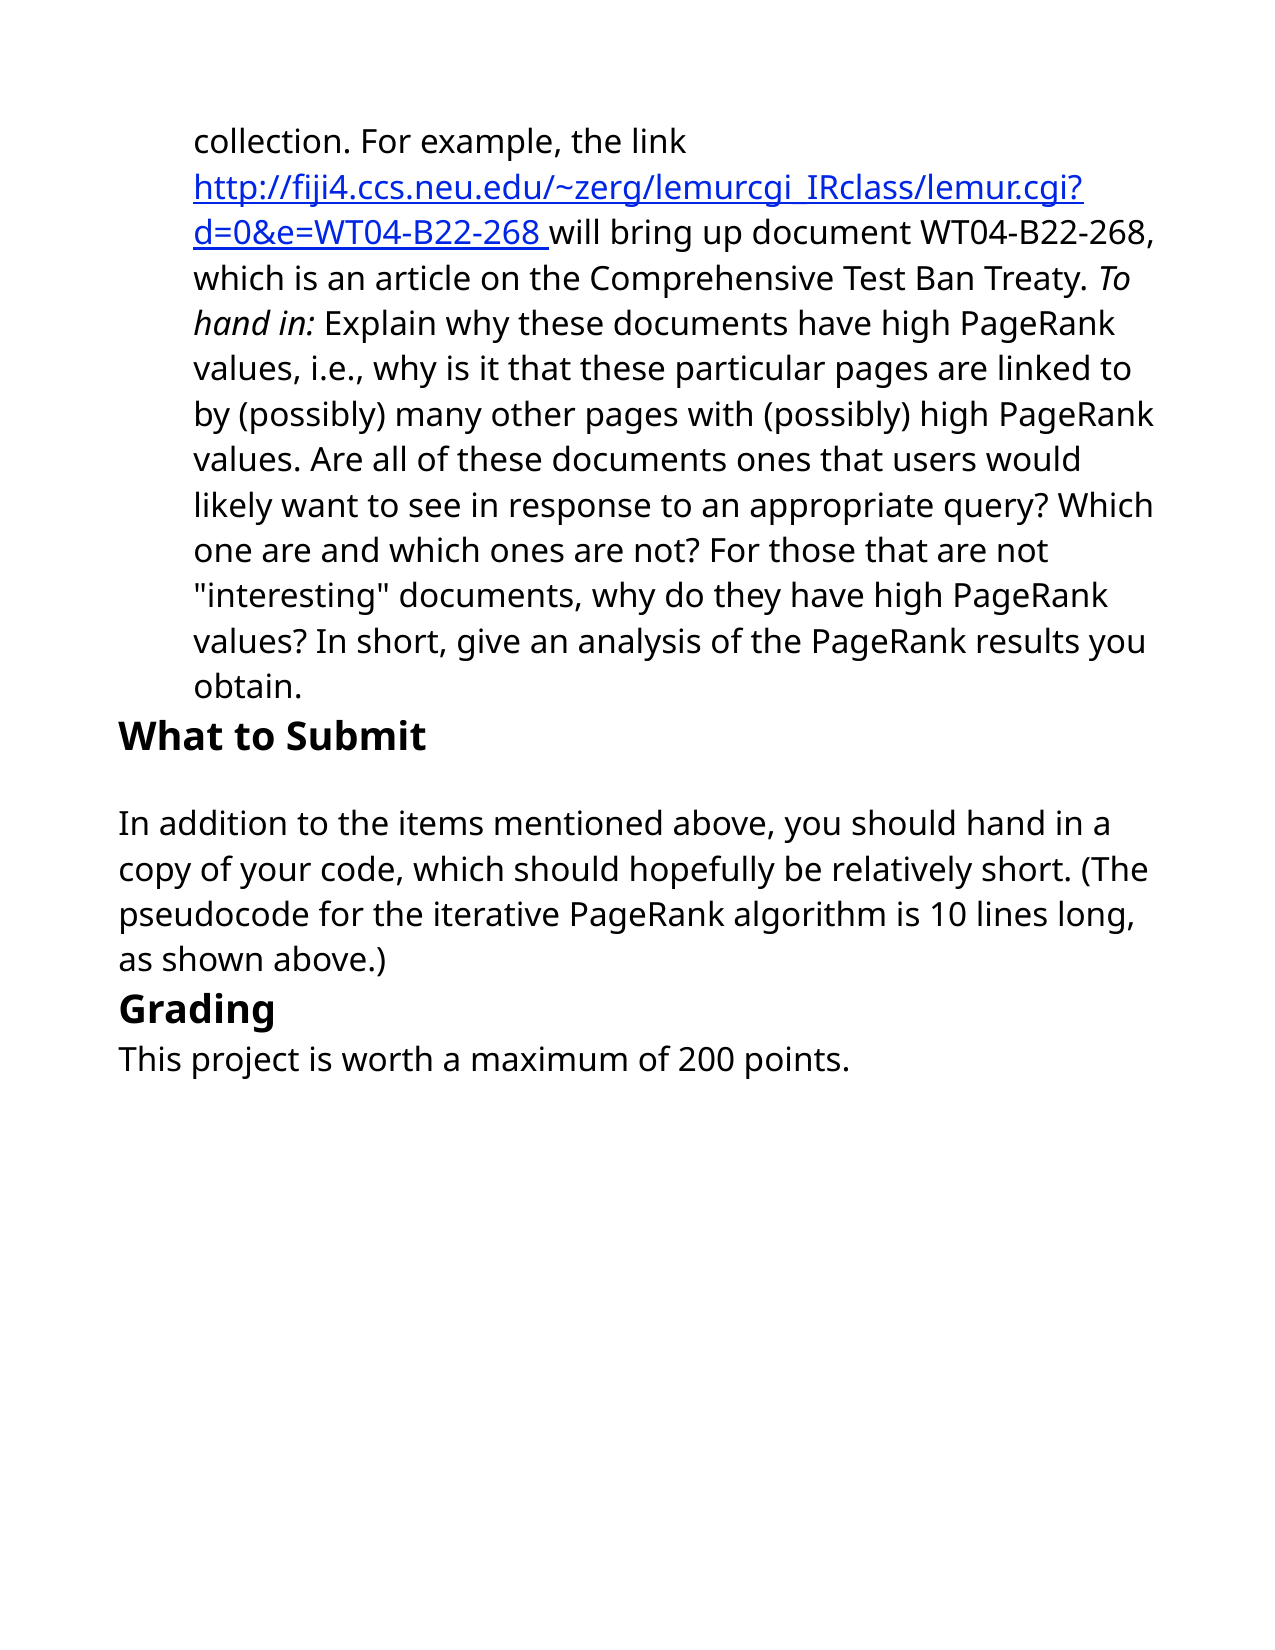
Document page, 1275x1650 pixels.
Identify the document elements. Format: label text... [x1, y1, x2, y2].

text collection. For example, the link http://fiji4.ccs.neu.edu/~zerg/lemurcgi_IRclass/lemur.cgi?d=0&e=WT04-B22-268 will bring up document WT04-B22-268, which is an article on the Comprehensive Test Ban Treaty. To hand in: Explain why these documents have high PageRank values, i.e., why is it that these particular pages are linked to by (possibly) many other pages with (possibly) high PageRank values. Are all of these documents ones that users would likely want to see in response to an appropriate query? Which one are and which ones are not? For those that are not "interesting" documents, why do they have high PageRank values? In short, give an analysis of the PageRank results you obtain. [118, 118, 1157, 708]
text In addition to the items mentioned above, you should hand in a copy of your code, which should hopefully be relatively short. (The pseudocode for the iterative PageRank algorithm is 10 lines long, as shown above.) [118, 800, 1157, 982]
text What to Submit [118, 708, 1157, 762]
text This project is worth a maximum of 200 points. [118, 1036, 1157, 1081]
text Grading [118, 982, 1157, 1036]
